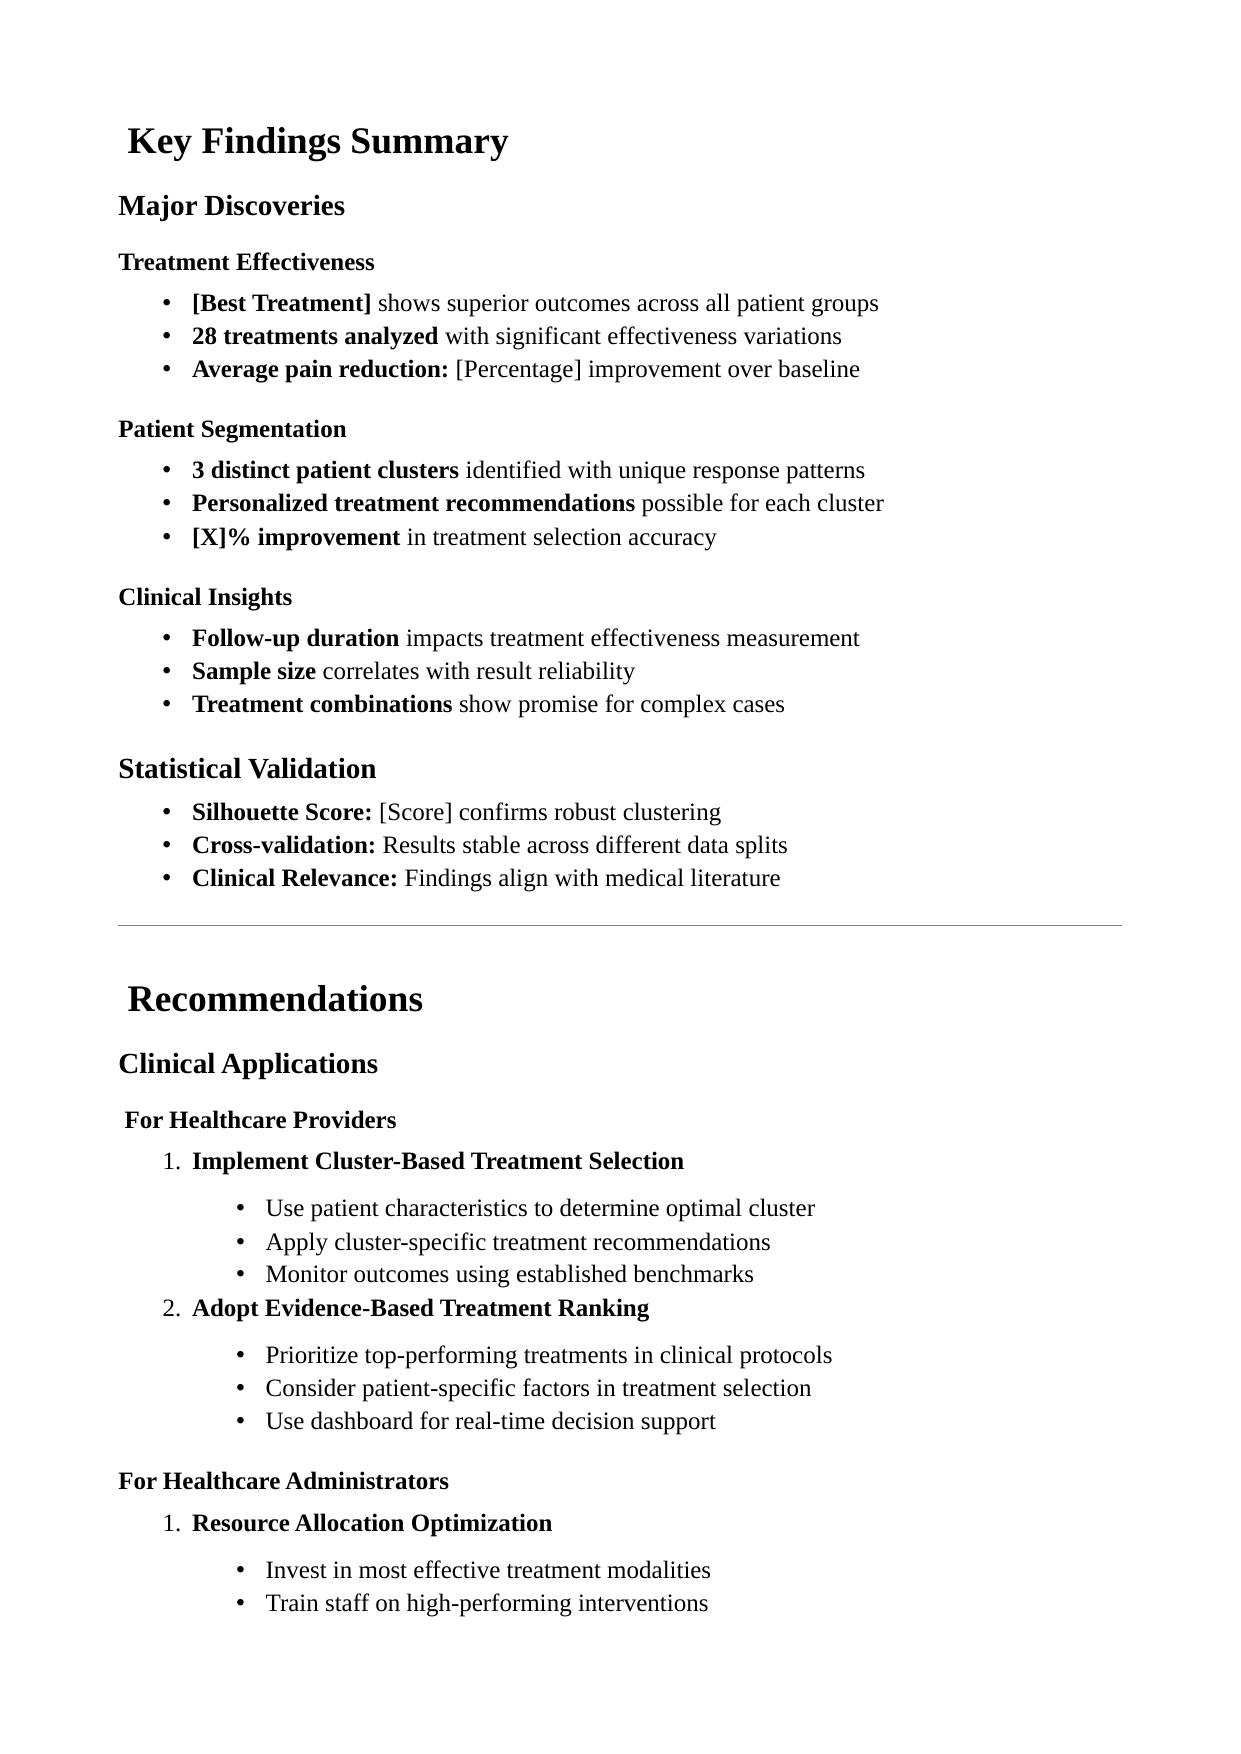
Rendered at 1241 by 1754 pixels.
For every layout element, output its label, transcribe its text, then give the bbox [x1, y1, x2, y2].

list Invest in most effective treatment modalities [236, 1555, 1122, 1584]
subtitle Statistical Validation [118, 751, 1122, 785]
list Monitor outcomes using established benchmarks [236, 1259, 1122, 1288]
list Use patient characteristics to determine optimal cluster [236, 1193, 1122, 1222]
subtitle Major Discoveries [118, 188, 1122, 222]
list Resource Allocation Optimization [162, 1508, 1122, 1536]
list 28 treatments analyzed with significant effectiveness variations [162, 321, 1122, 350]
list Prioritize top-performing treatments in clinical protocols [236, 1340, 1122, 1369]
subtitle Treatment Effectiveness [118, 247, 1122, 276]
subtitle Clinical Applications [118, 1046, 1122, 1080]
list 3 distinct patient clusters identified with unique response patterns [162, 456, 1122, 484]
list Follow-up duration impacts treatment effectiveness measurement [162, 623, 1122, 652]
list Implement Cluster-Based Treatment Selection [162, 1146, 1122, 1175]
subtitle For Healthcare Providers [118, 1105, 1122, 1133]
list Consider patient-specific factors in treatment selection [236, 1373, 1122, 1402]
list Apply cluster-specific treatment recommendations [236, 1227, 1122, 1255]
list [X]% improvement in treatment selection accuracy [162, 522, 1122, 550]
subtitle Clinical Insights [118, 582, 1122, 610]
list Silhouette Score: [Score] confirms robust clustering [162, 797, 1122, 826]
subtitle Recommendations [118, 976, 1122, 1019]
list Treatment combinations show promise for complex cases [162, 689, 1122, 718]
list Average pain reduction: [Percentage] improvement over baseline [162, 354, 1122, 383]
list [Best Treatment] shows superior outcomes across all patient groups [162, 288, 1122, 317]
subtitle Patient Segmentation [118, 414, 1122, 443]
list Clinical Relevance: Findings align with medical literature [162, 863, 1122, 892]
list Personalized treatment recommendations possible for each cluster [162, 488, 1122, 517]
subtitle Key Findings Summary [118, 118, 1122, 161]
list Adopt Evidence-Based Treatment Ranking [162, 1293, 1122, 1321]
list Use dashboard for real-time decision support [236, 1406, 1122, 1435]
subtitle For Healthcare Administrators [118, 1466, 1122, 1495]
list Sample size correlates with result reliability [162, 656, 1122, 685]
list Train staff on high-performing interventions [236, 1588, 1122, 1617]
list Cross-validation: Results stable across different data splits [162, 830, 1122, 859]
